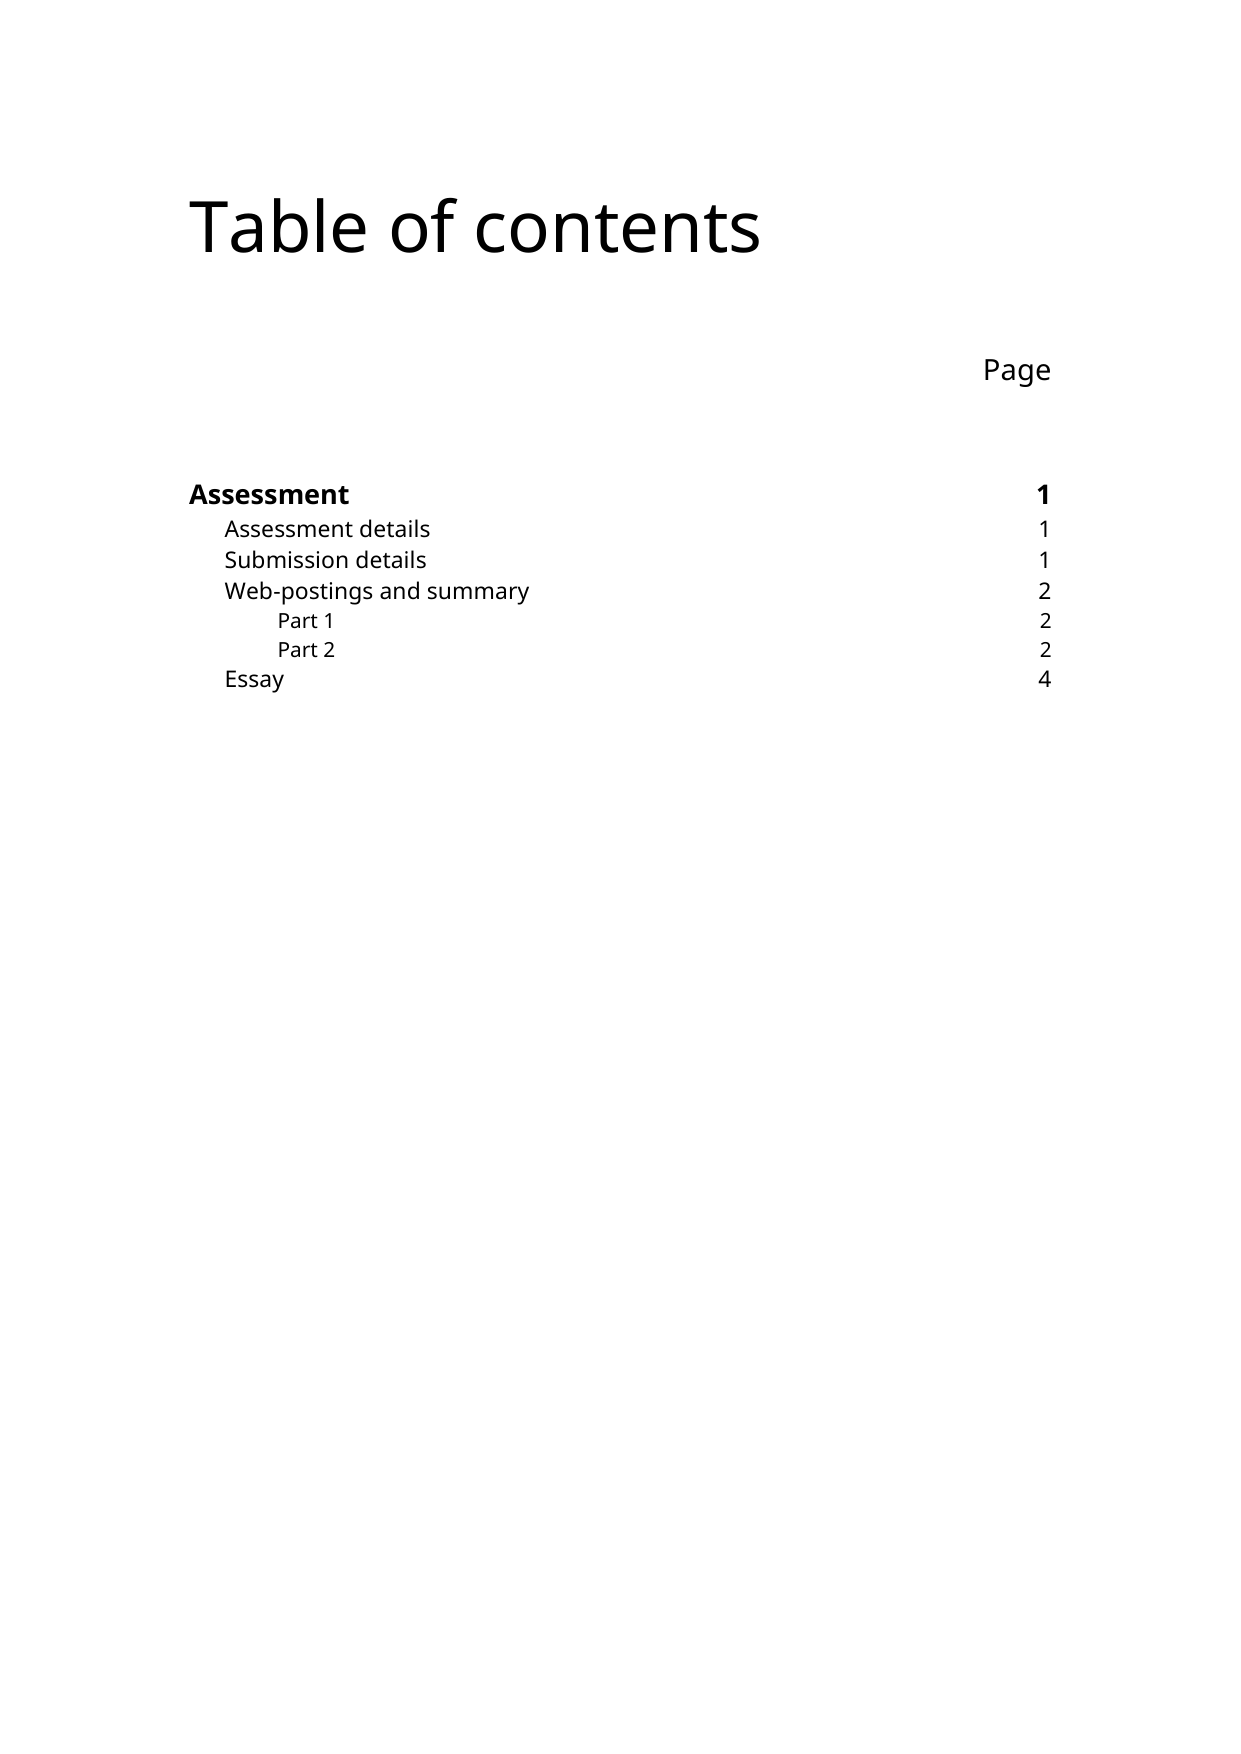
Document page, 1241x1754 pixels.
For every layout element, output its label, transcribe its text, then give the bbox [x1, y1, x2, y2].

text Essay 4 [224, 663, 1051, 694]
text Table of contents [189, 177, 1051, 274]
text Assessment details 1 [224, 513, 1051, 544]
text Page [189, 349, 1051, 388]
text Part 2 2 [277, 635, 1051, 663]
text Assessment 1 [189, 476, 1051, 513]
text Submission details 1 [224, 544, 1051, 575]
text Part 1 2 [277, 607, 1051, 635]
text Web-postings and summary 2 [224, 575, 1051, 607]
